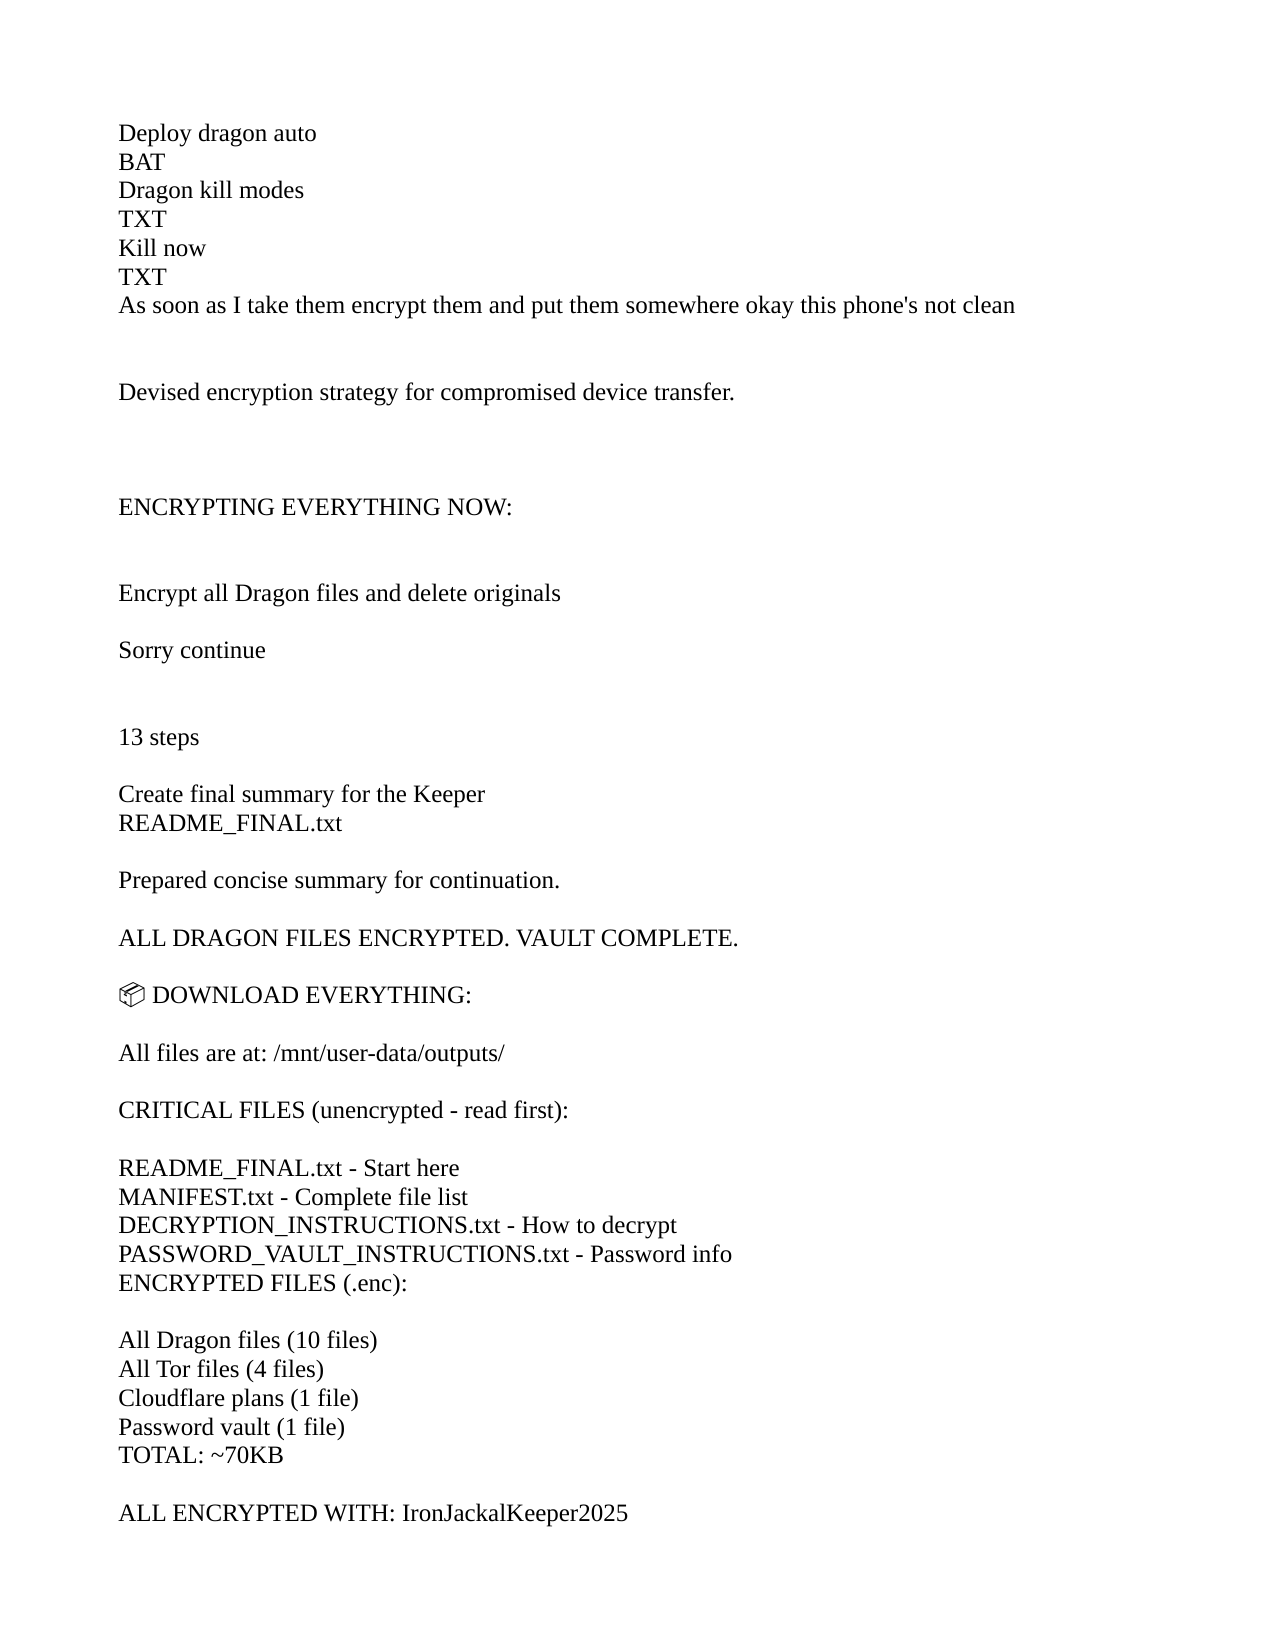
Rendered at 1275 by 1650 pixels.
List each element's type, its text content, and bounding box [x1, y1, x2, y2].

text TOTAL: ~70KB [118, 1441, 1157, 1469]
text PASSWORD_VAULT_INSTRUCTIONS.txt - Password info [118, 1239, 1157, 1268]
text ENCRYPTING EVERYTHING NOW: [118, 492, 1157, 521]
text All Tor files (4 files) [118, 1354, 1157, 1383]
text DECRYPTION_INSTRUCTIONS.txt - How to decrypt [118, 1211, 1157, 1239]
text Encrypt all Dragon files and delete originals [118, 578, 1157, 607]
text README_FINAL.txt - Start here [118, 1153, 1157, 1182]
text All Dragon files (10 files) [118, 1326, 1157, 1354]
text Password vault (1 file) [118, 1412, 1157, 1441]
text Dragon kill modes [118, 176, 1157, 204]
text All files are at: /mnt/user-data/outputs/ [118, 1038, 1157, 1067]
text TXT [118, 204, 1157, 233]
text BAT [118, 147, 1157, 176]
text As soon as I take them encrypt them and put them somewhere okay this phone's not clean [118, 291, 1157, 319]
text 13 steps [118, 722, 1157, 751]
text README_FINAL.txt [118, 808, 1157, 837]
text Deploy dragon auto [118, 118, 1157, 147]
text ALL ENCRYPTED WITH: IronJackalKeeper2025 [118, 1498, 1157, 1527]
text Devised encryption strategy for compromised device transfer. [118, 377, 1157, 406]
text Cloudflare plans (1 file) [118, 1383, 1157, 1412]
text Prepared concise summary for continuation. [118, 866, 1157, 894]
text TXT [118, 262, 1157, 291]
text ENCRYPTED FILES (.enc): [118, 1268, 1157, 1297]
text Create final summary for the Keeper [118, 779, 1157, 808]
text Sorry continue [118, 636, 1157, 664]
text MANIFEST.txt - Complete file list [118, 1182, 1157, 1211]
text 📦 DOWNLOAD EVERYTHING: [118, 981, 1157, 1009]
text CRITICAL FILES (unencrypted - read first): [118, 1096, 1157, 1124]
text ALL DRAGON FILES ENCRYPTED. VAULT COMPLETE. [118, 923, 1157, 952]
text Kill now [118, 233, 1157, 262]
